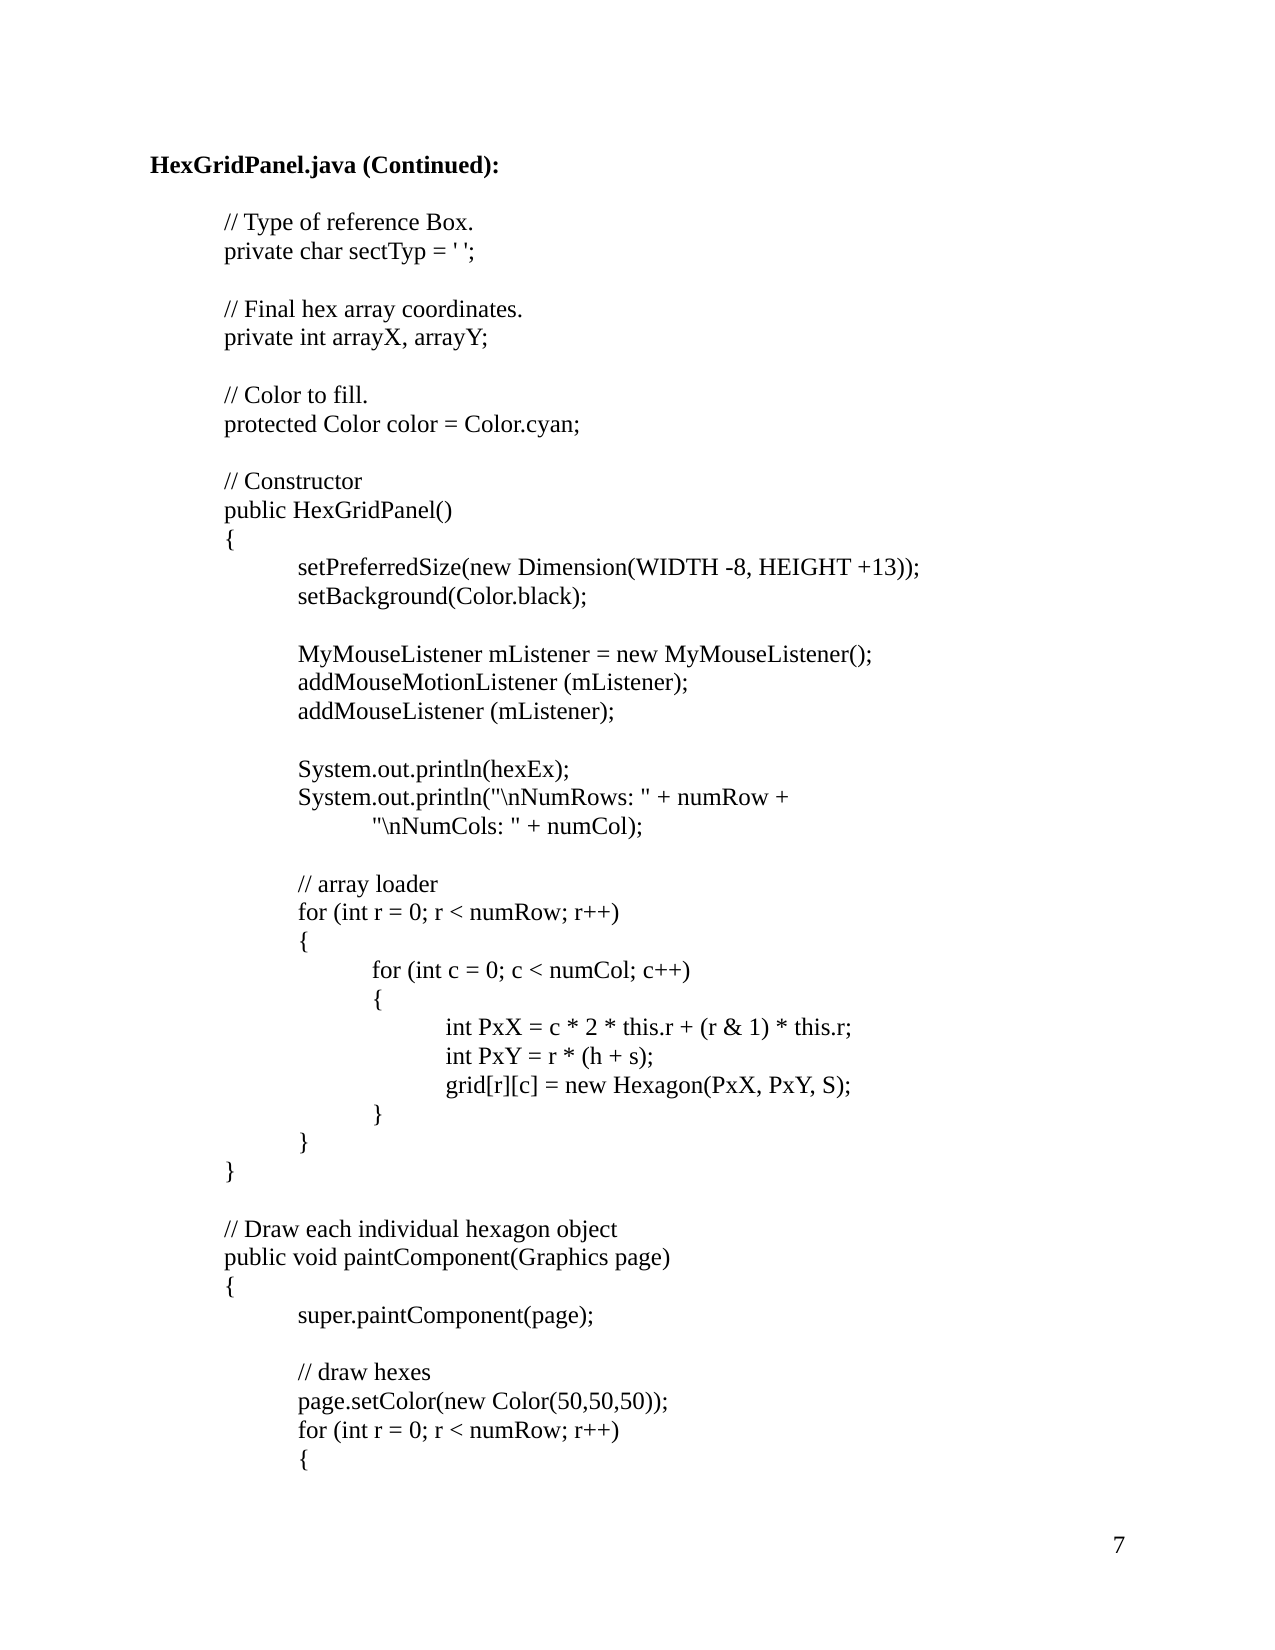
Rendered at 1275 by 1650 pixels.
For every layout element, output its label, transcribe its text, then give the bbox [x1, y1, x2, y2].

text protected Color color = Color.cyan; [150, 409, 1125, 437]
text // Final hex array coordinates. [150, 294, 1125, 322]
text grid[r][c] = new Hexagon(PxX, PxY, S); [150, 1070, 1125, 1099]
text int PxY = r * (h + s); [150, 1041, 1125, 1070]
text for (int r = 0; r < numRow; r++) [150, 897, 1125, 926]
text // Type of reference Box. [150, 207, 1125, 236]
text { [150, 1444, 1125, 1472]
text { [150, 984, 1125, 1012]
text for (int c = 0; c < numCol; c++) [150, 955, 1125, 984]
text public void paintComponent(Graphics page) [150, 1242, 1125, 1271]
text // Draw each individual hexagon object [150, 1214, 1125, 1242]
text // array loader [150, 869, 1125, 897]
text setBackground(Color.black); [150, 581, 1125, 610]
text int PxX = c * 2 * this.r + (r & 1) * this.r; [150, 1012, 1125, 1041]
text for (int r = 0; r < numRow; r++) [150, 1415, 1125, 1444]
text // Constructor [150, 466, 1125, 495]
text HexGridPanel.java (Continued): [150, 150, 1125, 179]
text addMouseMotionListener (mListener); [150, 667, 1125, 696]
text } [150, 1127, 1125, 1156]
text { [150, 1271, 1125, 1300]
text private int arrayX, arrayY; [150, 322, 1125, 351]
text public HexGridPanel() [150, 495, 1125, 524]
text { [150, 926, 1125, 955]
text // Color to fill. [150, 380, 1125, 409]
text super.paintComponent(page); [150, 1300, 1125, 1329]
text System.out.println(hexEx); [150, 754, 1125, 782]
text page.setColor(new Color(50,50,50)); [150, 1386, 1125, 1415]
text private char sectTyp = ' '; [150, 236, 1125, 265]
text } [150, 1156, 1125, 1185]
text // draw hexes [150, 1357, 1125, 1386]
text "\nNumCols: " + numCol); [150, 811, 1125, 840]
text MyMouseListener mListener = new MyMouseListener(); [150, 639, 1125, 667]
text System.out.println("\nNumRows: " + numRow + [150, 782, 1125, 811]
text { [150, 524, 1125, 552]
text setPreferredSize(new Dimension(WIDTH -8, HEIGHT +13)); [150, 552, 1125, 581]
text addMouseListener (mListener); [150, 696, 1125, 725]
text } [150, 1099, 1125, 1127]
